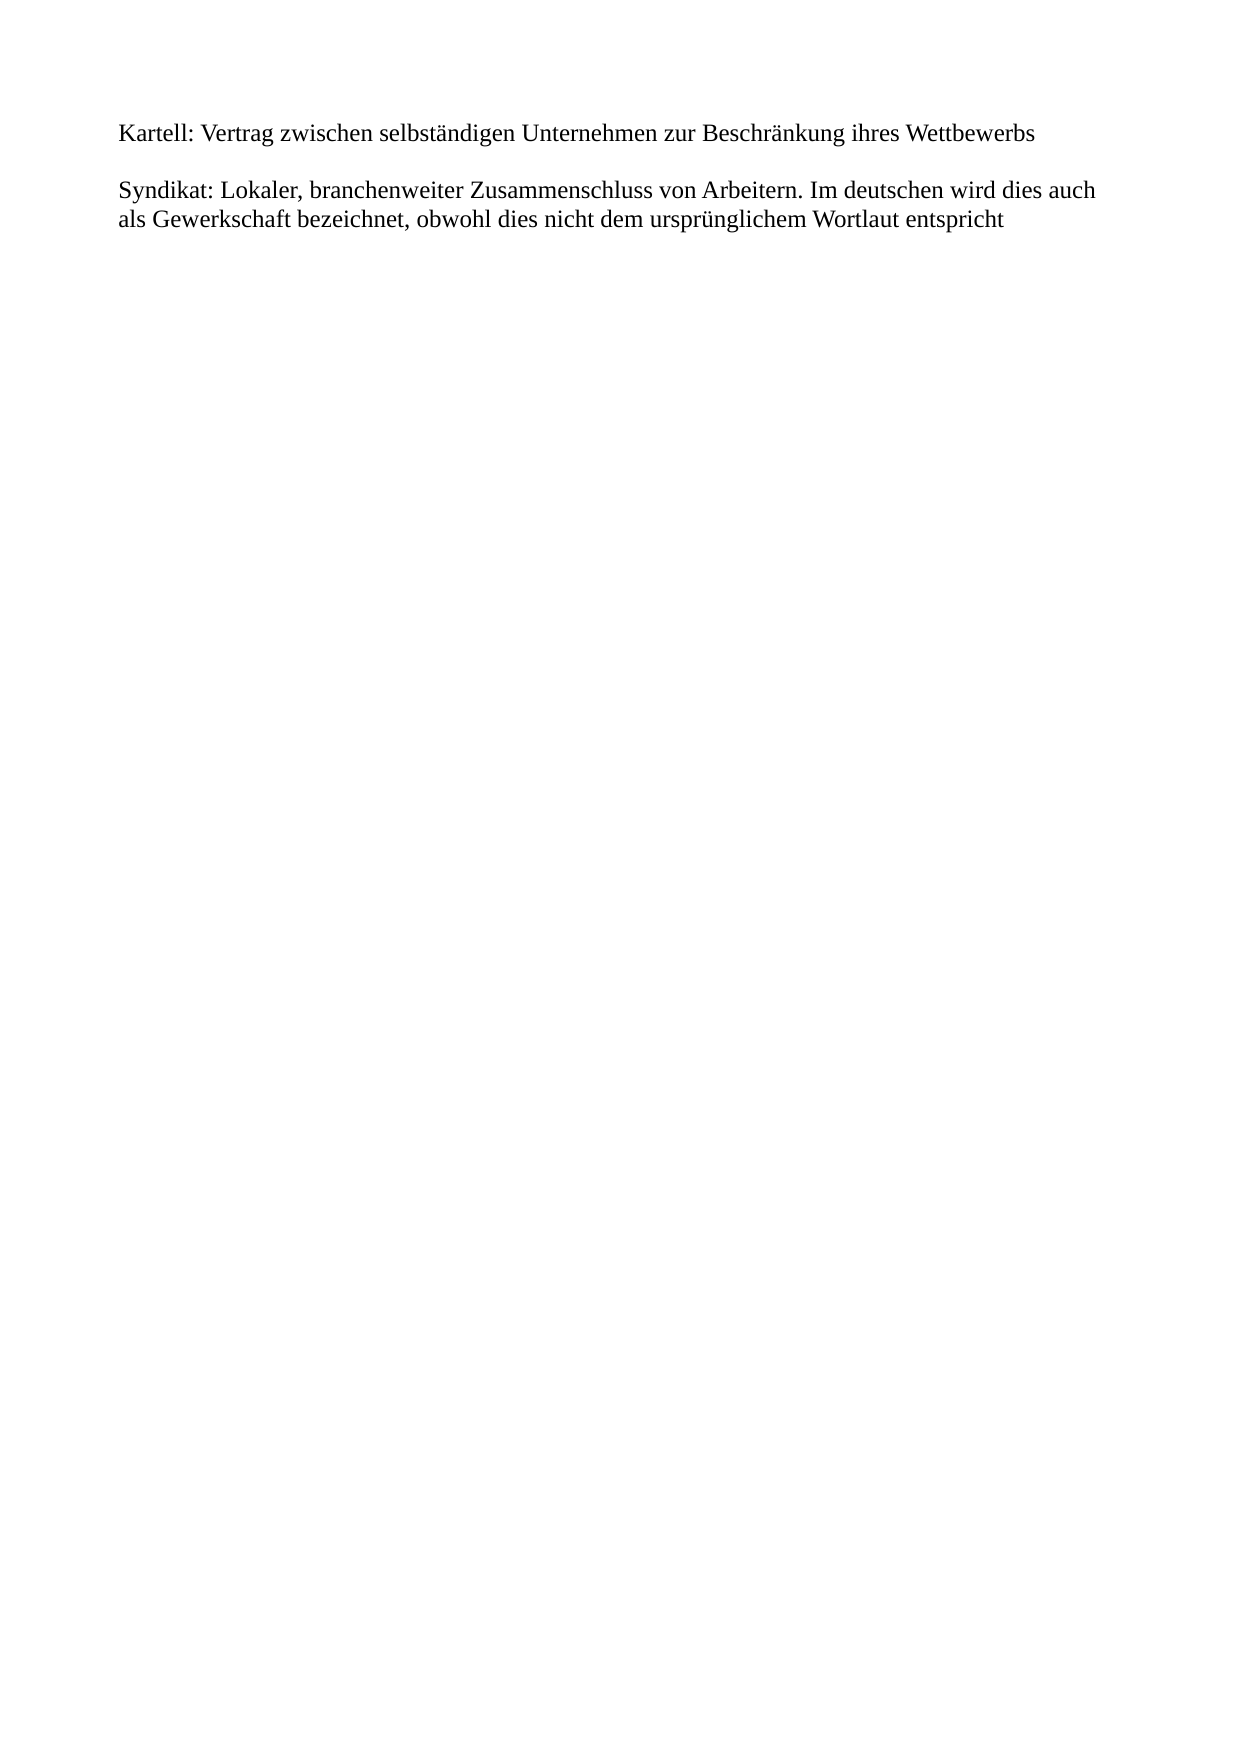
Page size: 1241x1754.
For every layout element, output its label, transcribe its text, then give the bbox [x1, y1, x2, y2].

text Syndikat: Lokaler, branchenweiter Zusammenschluss von Arbeitern. Im deutschen wird dies auch als Gewerkschaft bezeichnet, obwohl dies nicht dem ursprünglichem Wortlaut entspricht [118, 176, 1122, 233]
text Kartell: Vertrag zwischen selbständigen Unternehmen zur Beschränkung ihres Wettbewerbs [118, 118, 1122, 147]
